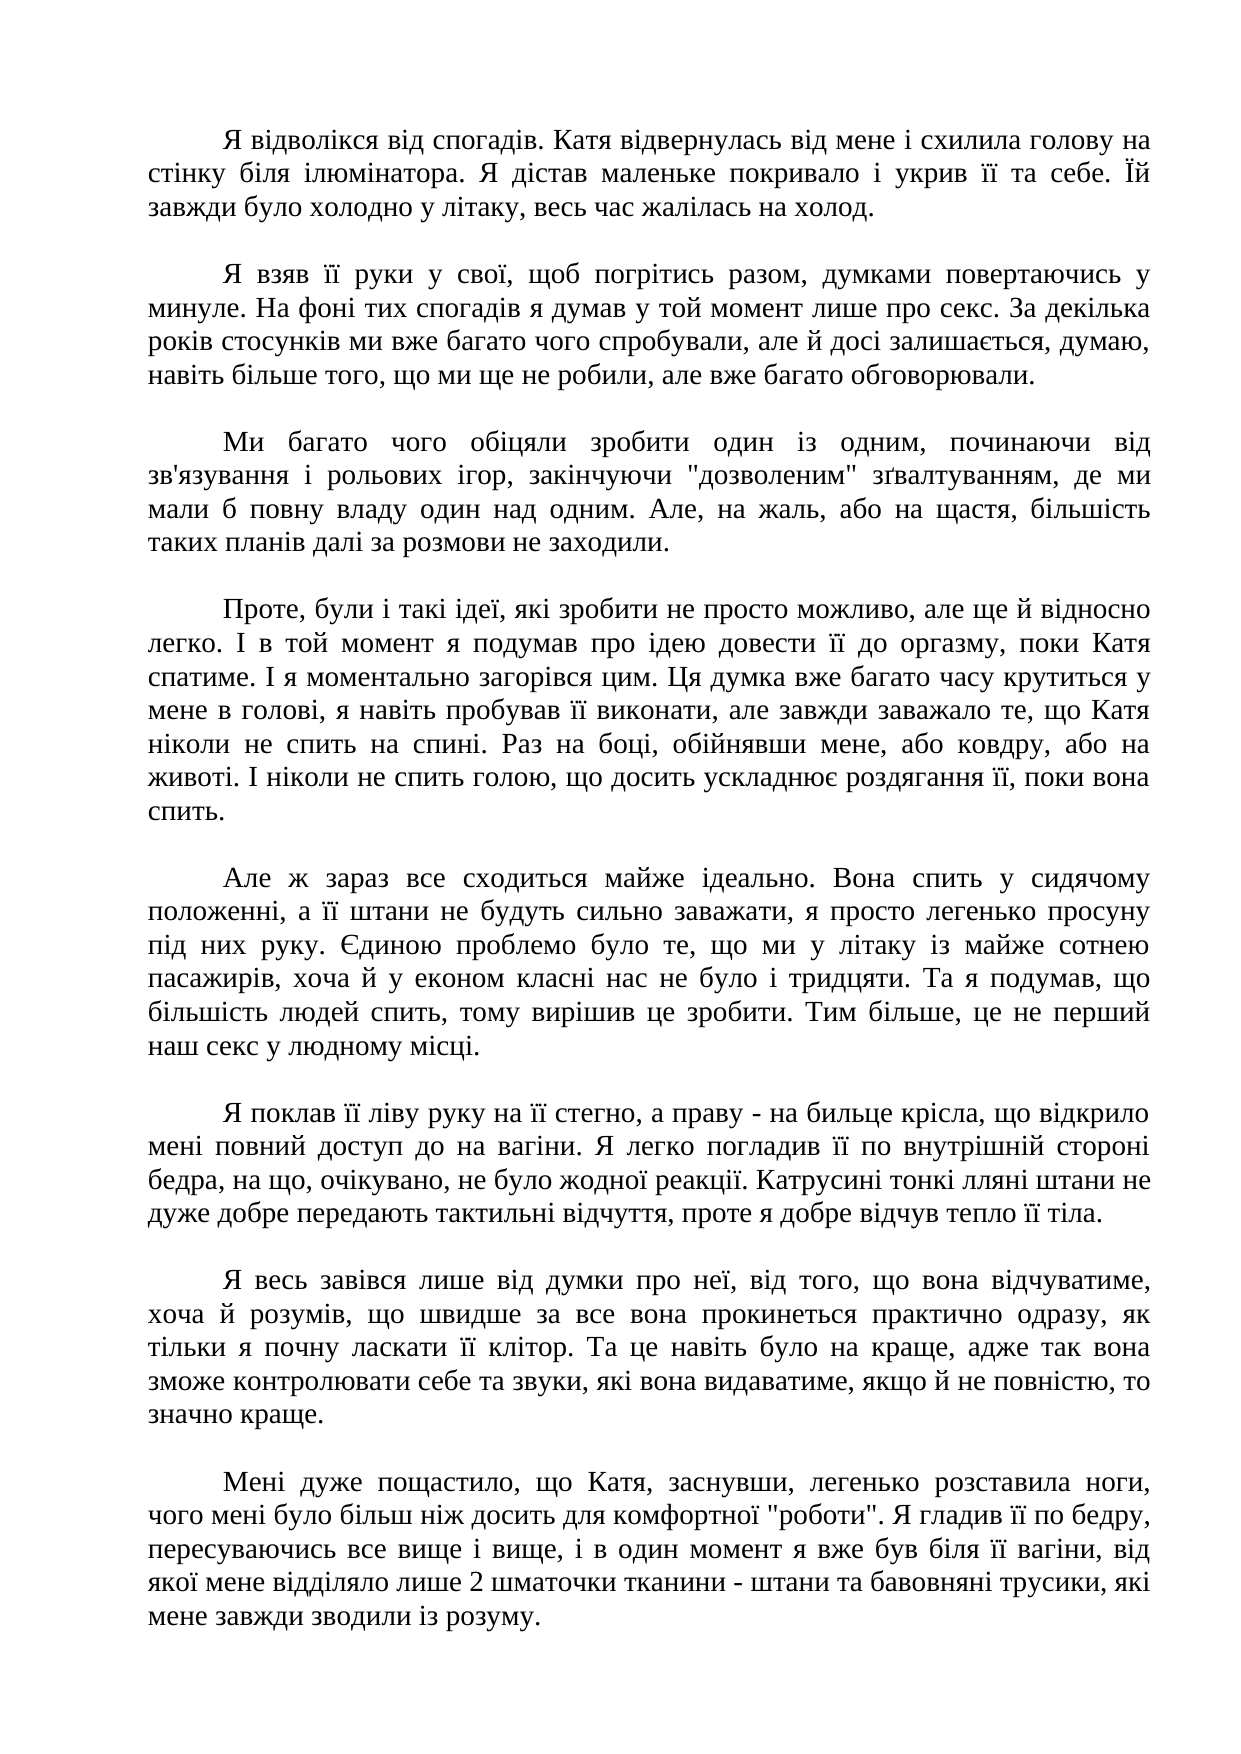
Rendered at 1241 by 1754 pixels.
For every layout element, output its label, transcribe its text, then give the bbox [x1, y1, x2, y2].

text Я поклав її ліву руку на її стегно, а праву - на бильце крісла, що відкрило мені повний доступ до на вагіни. Я легко погладив її по внутрішній стороні бедра, на що, очікувано, не було жодної реакції. Катрусині тонкі лляні штани не дуже добре передають тактильні відчуття, проте я добре відчув тепло її тіла. [148, 1095, 1152, 1229]
text Я весь завівся лише від думки про неї, від того, що вона відчуватиме, хоча й розумів, що швидше за все вона прокинеться практично одразу, як тільки я почну ласкати її клітор. Та це навіть було на краще, адже так вона зможе контролювати себе та звуки, які вона видаватиме, якщо й не повністю, то значно краще. [148, 1262, 1152, 1430]
text Проте, були і такі ідеї, які зробити не просто можливо, але ще й відносно легко. І в той момент я подумав про ідею довести її до оргазму, поки Катя спатиме. І я моментально загорівся цим. Ця думка вже багато часу крутиться у мене в голові, я навіть пробував її виконати, але завжди заважало те, що Катя ніколи не спить на спині. Раз на боці, обійнявши мене, або ковдру, або на животі. І ніколи не спить голою, що досить ускладнює роздягання її, поки вона спить. [148, 592, 1152, 826]
text Я відволікся від спогадів. Катя відвернулась від мене і схилила голову на стінку біля ілюмінатора. Я дістав маленьке покривало і укрив її та себе. Їй завжди було холодно у літаку, весь час жалілась на холод. [148, 122, 1152, 223]
text Мені дуже пощастило, що Катя, заснувши, легенько розставила ноги, чого мені було більш ніж досить для комфортної "роботи". Я гладив її по бедру, пересуваючись все вище і вище, і в один момент я вже був біля її вагіни, від якої мене відділяло лише 2 шматочки тканини - штани та бавовняні трусики, які мене завжди зводили із розуму. [148, 1464, 1152, 1631]
text Ми багато чого обіцяли зробити один із одним, починаючи від зв'язування і рольових ігор, закінчуючи "дозволеним" зґвалтуванням, де ми мали б повну владу один над одним. Але, на жаль, або на щастя, більшість таких планів далі за розмови не заходили. [148, 424, 1152, 558]
text Я взяв її руки у свої, щоб погрітись разом, думками повертаючись у минуле. На фоні тих спогадів я думав у той момент лише про секс. За декілька років стосунків ми вже багато чого спробували, але й досі залишається, думаю, навіть більше того, що ми ще не робили, але вже багато обговорювали. [148, 256, 1152, 390]
text Але ж зараз все сходиться майже ідеально. Вона спить у сидячому положенні, а її штани не будуть сильно заважати, я просто легенько просуну під них руку. Єдиною проблемо було те, що ми у літаку із майже сотнею пасажирів, хоча й у економ класні нас не було і тридцяти. Та я подумав, що більшість людей спить, тому вирішив це зробити. Тим більше, це не перший наш секс у людному місці. [148, 860, 1152, 1061]
